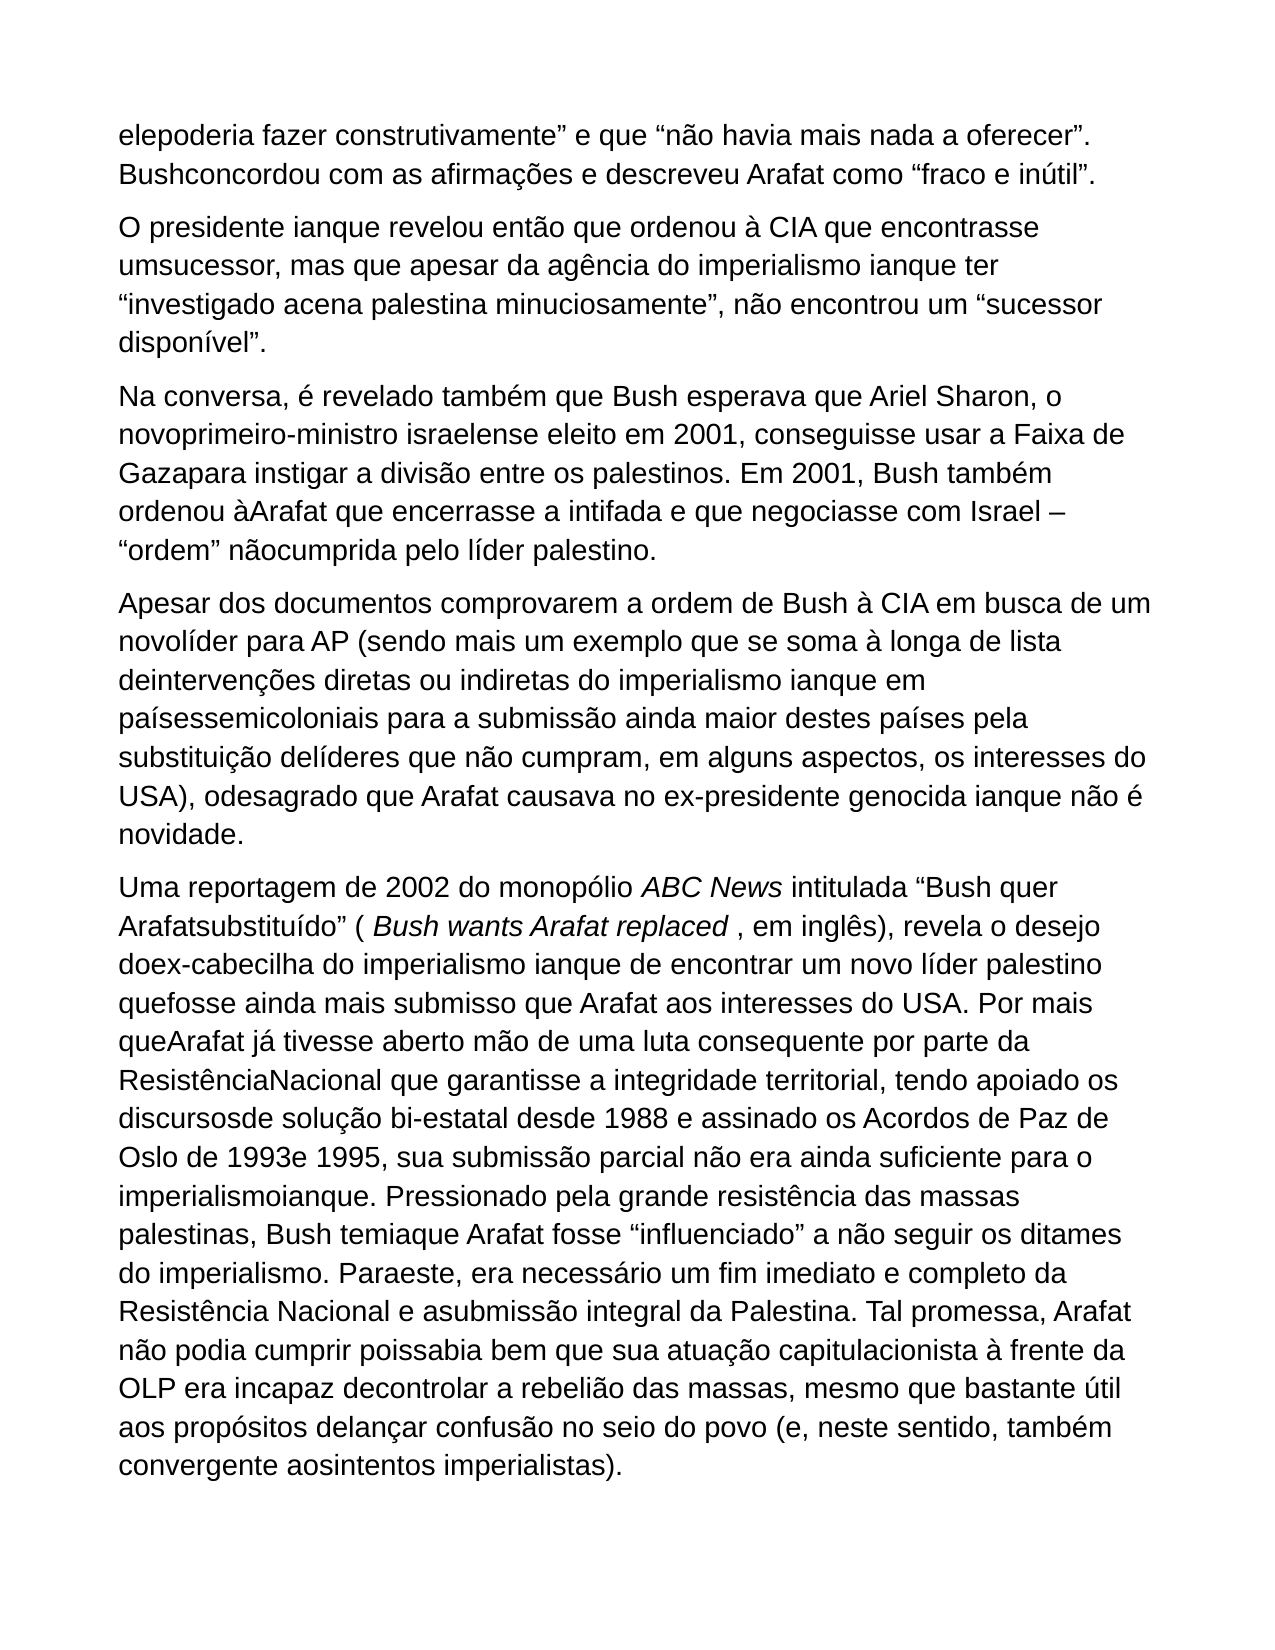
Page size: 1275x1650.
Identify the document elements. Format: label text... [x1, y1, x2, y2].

text Apesar dos documentos comprovarem a ordem de Bush à CIA em busca de um novolíder para AP (sendo mais um exemplo que se soma à longa de lista deintervenções diretas ou indiretas do imperialismo ianque em paísessemicoloniais para a submissão ainda maior destes países pela substituição delíderes que não cumpram, em alguns aspectos, os interesses do USA), odesagrado que Arafat causava no ex-presidente genocida ianque não é novidade. [118, 586, 1157, 851]
text Na conversa, é revelado também que Bush esperava que Ariel Sharon, o novoprimeiro-ministro israelense eleito em 2001, conseguisse usar a Faixa de Gazapara instigar a divisão entre os palestinos. Em 2001, Bush também ordenou àArafat que encerrasse a intifada e que negociasse com Israel – “ordem” nãocumprida pelo líder palestino. [118, 378, 1157, 566]
text O presidente ianque revelou então que ordenou à CIA que encontrasse umsucessor, mas que apesar da agência do imperialismo ianque ter “investigado acena palestina minuciosamente”, não encontrou um “sucessor disponível”. [118, 210, 1157, 359]
text Uma reportagem de 2002 do monopólio ABC News intitulada “Bush quer Arafatsubstituído” ( Bush wants Arafat replaced , em inglês), revela o desejo doex-cabecilha do imperialismo ianque de encontrar um novo líder palestino quefosse ainda mais submisso que Arafat aos interesses do USA. Por mais queArafat já tivesse aberto mão de uma luta consequente por parte da ResistênciaNacional que garantisse a integridade territorial, tendo apoiado os discursosde solução bi-estatal desde 1988 e assinado os Acordos de Paz de Oslo de 1993e 1995, sua submissão parcial não era ainda suficiente para o imperialismoianque. Pressionado pela grande resistência das massas palestinas, Bush temiaque Arafat fosse “influenciado” a não seguir os ditames do imperialismo. Paraeste, era necessário um fim imediato e completo da Resistência Nacional e asubmissão integral da Palestina. Tal promessa, Arafat não podia cumprir poissabia bem que sua atuação capitulacionista à frente da OLP era incapaz decontrolar a rebelião das massas, mesmo que bastante útil aos propósitos delançar confusão no seio do povo (e, neste sentido, também convergente aosintentos imperialistas). [118, 870, 1157, 1482]
text elepoderia fazer construtivamente” e que “não havia mais nada a oferecer”. Bushconcordou com as afirmações e descreveu Arafat como “fraco e inútil”. [118, 118, 1157, 190]
